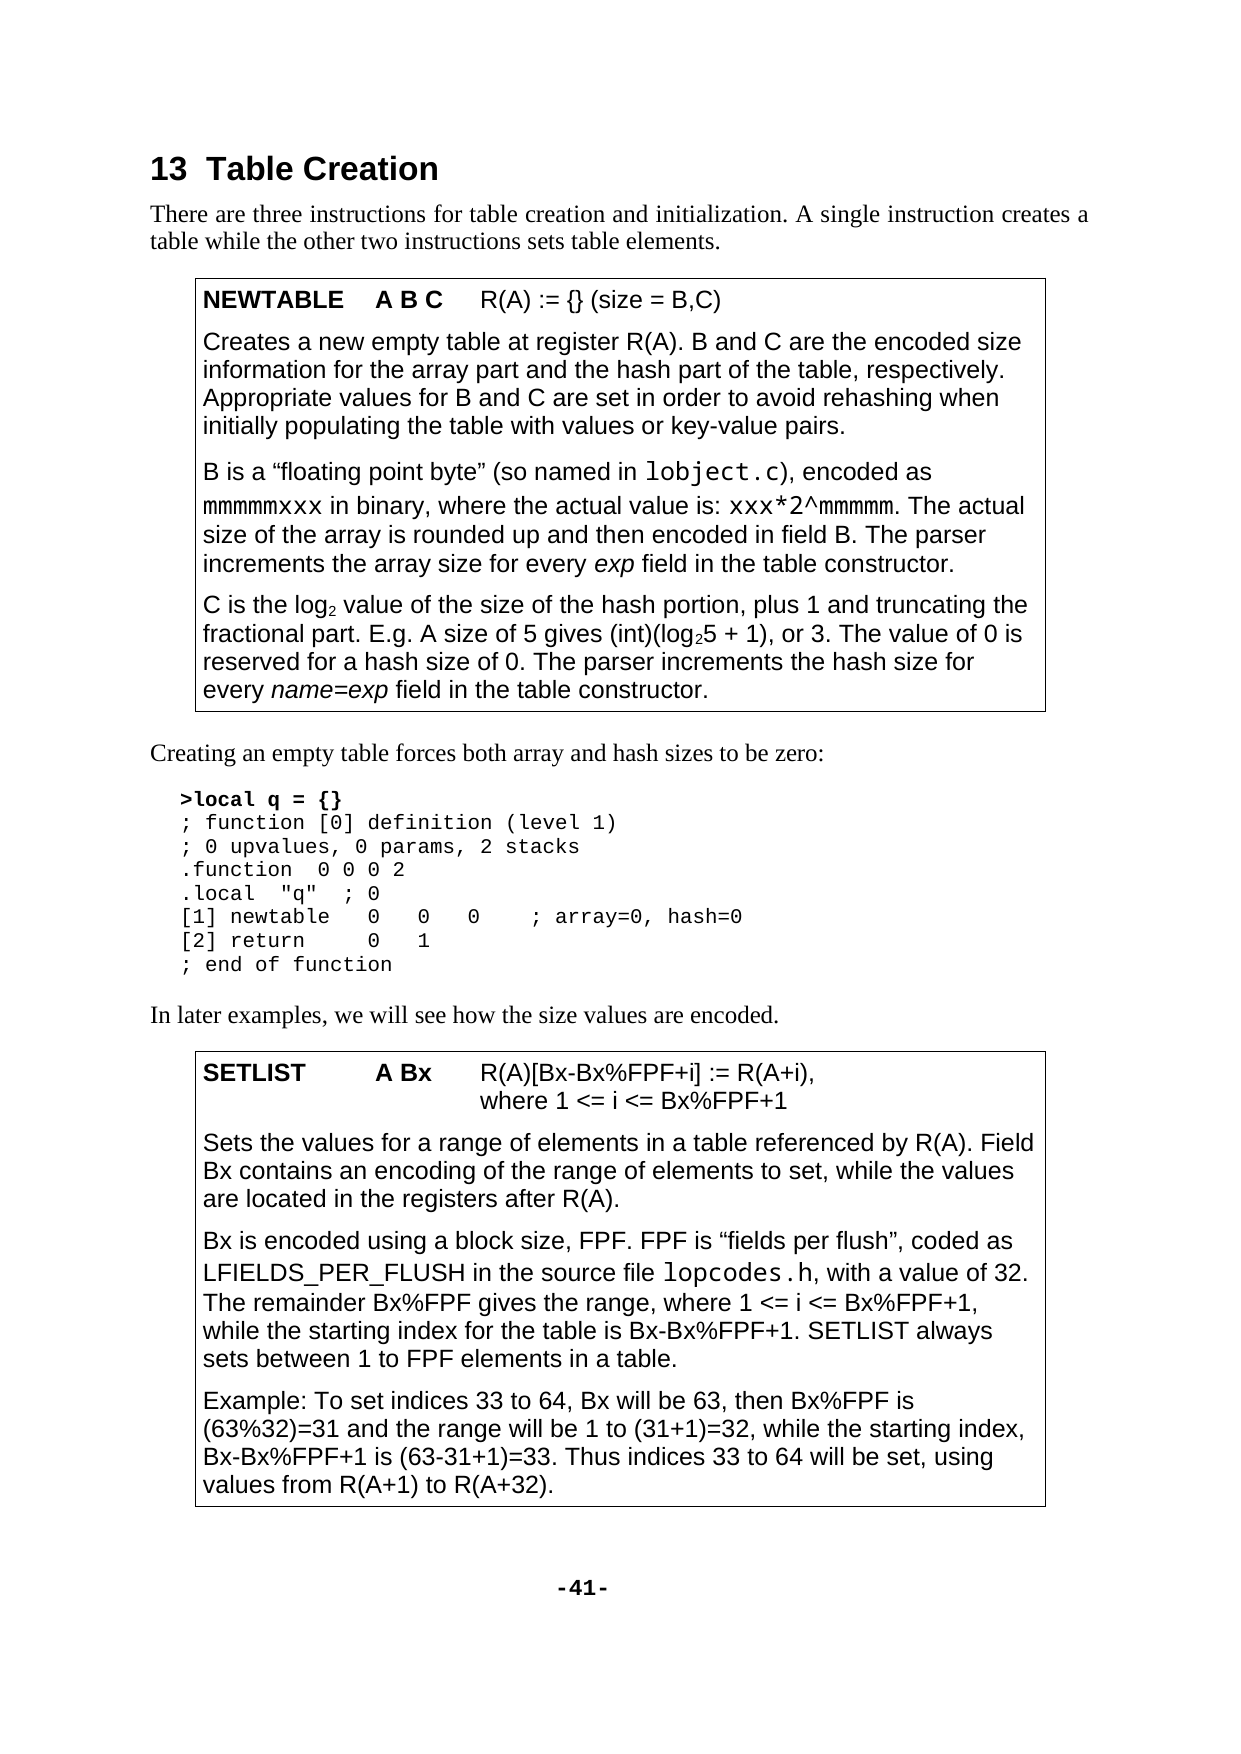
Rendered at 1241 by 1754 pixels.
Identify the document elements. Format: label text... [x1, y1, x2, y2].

text [1] newtable 0 0 0 ; array=0, hash=0 [180, 907, 1091, 930]
text In later examples, we will see how the size values are encoded. [150, 1001, 1091, 1028]
text >local q = {} [180, 789, 1091, 812]
text [2] return 0 1 [180, 930, 1091, 954]
text NEWTABLE A B C R(A) := {} (size = B,C) [196, 279, 1045, 313]
text SETLIST A Bx R(A)[Bx-Bx%FPF+i] := R(A+i), [196, 1052, 1045, 1079]
subtitle 13 Table Creation [150, 150, 1091, 187]
text ; 0 upvalues, 0 params, 2 stacks [180, 836, 1091, 859]
text There are three instructions for table creation and initialization. A single instruction creates a table while the other two instructions sets table elements. [150, 200, 1091, 255]
text Creating an empty table forces both array and hash sizes to be zero: [150, 739, 1091, 766]
text .local "q" ; 0 [180, 883, 1091, 907]
text ; function [0] definition (level 1) [180, 812, 1091, 836]
text Creates a new empty table at register R(A). B and C are the encoded size information for the array part and the hash part of the table, respectively. Appropriate values for B and C are set in order to avoid rehashing when initially populating the table with values or key-value pairs. [196, 320, 1045, 439]
text .function 0 0 0 2 [180, 859, 1091, 883]
text Example: To set indices 33 to 64, Bx will be 63, then Bx%FPF is (63%32)=31 and the range will be 1 to (31+1)=32, while the starting index, Bx-Bx%FPF+1 is (63-31+1)=33. Thus indices 33 to 64 will be set, using values from R(A+1) to R(A+32). [196, 1379, 1045, 1506]
text where 1 <= i <= Bx%FPF+1 [196, 1079, 1045, 1114]
text Bx is encoded using a block size, FPF. FPF is “fields per flush”, coded as LFIELDS_PER_FLUSH in the source file lopcodes.h, with a value of 32. The remainder Bx%FPF gives the range, where 1 <= i <= Bx%FPF+1, while the starting index for the table is Bx-Bx%FPF+1. SETLIST always sets between 1 to FPF elements in a table. [196, 1219, 1045, 1373]
text B is a “floating point byte” (so named in lobject.c), encoded as mmmmmxxx in binary, where the actual value is: xxx*2^mmmmm. The actual size of the array is rounded up and then encoded in field B. The parser increments the array size for every exp field in the table constructor. [196, 446, 1045, 577]
text ; end of function [180, 954, 1091, 977]
text Sets the values for a range of elements in a table referenced by R(A). Field Bx contains an encoding of the range of elements to set, while the values are located in the registers after R(A). [196, 1121, 1045, 1213]
text C is the log2 value of the size of the hash portion, plus 1 and truncating the fractional part. E.g. A size of 5 gives (int)(log25 + 1), or 3. The value of 0 is reserved for a hash size of 0. The parser increments the hash size for every name=exp field in the table constructor. [196, 584, 1045, 711]
